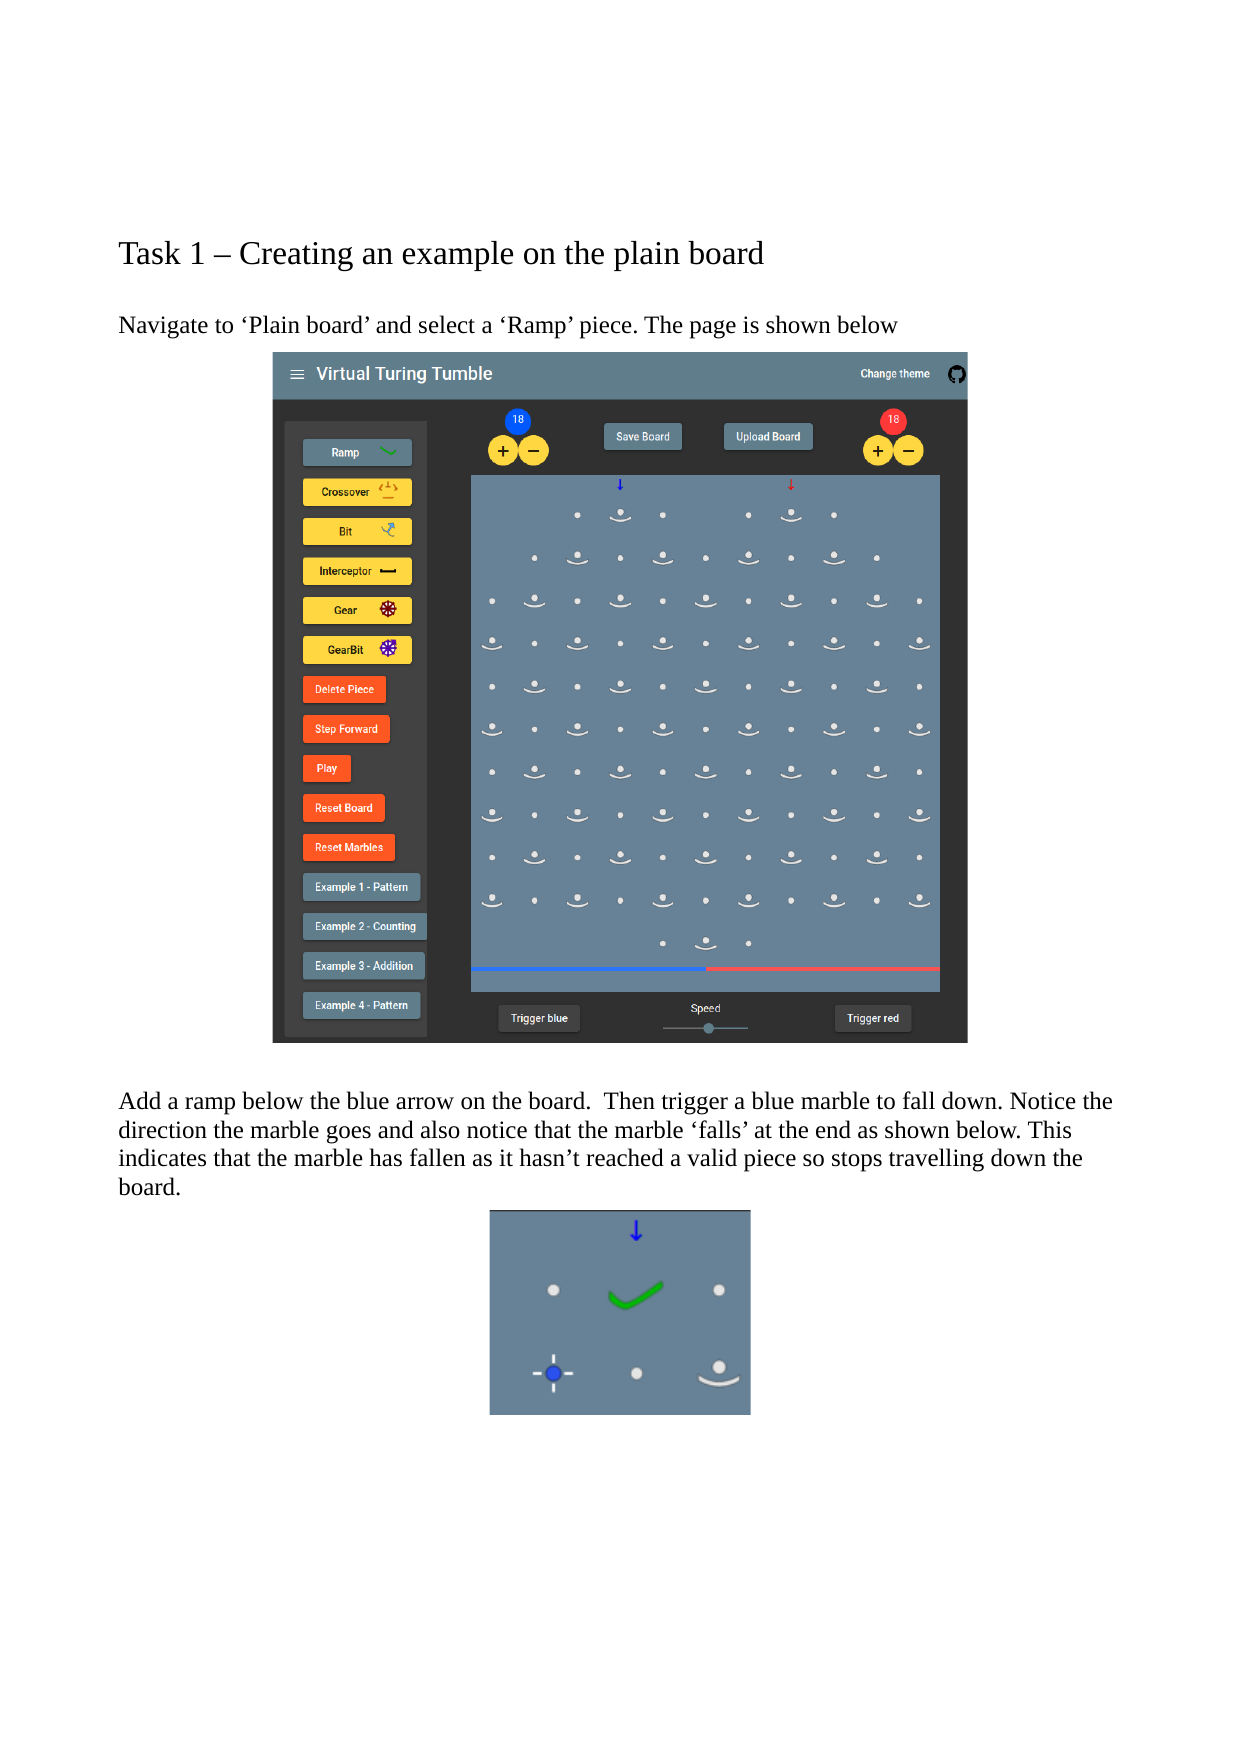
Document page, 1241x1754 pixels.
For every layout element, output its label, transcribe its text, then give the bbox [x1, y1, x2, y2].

picture [272, 352, 968, 1043]
text Add a ramp below the blue arrow on the board. Then trigger a blue marble to fall down. Notice the direction the marble goes and also notice that the marble ‘falls’ at the end as shown below. This indicates that the marble has fallen as it hasn’t reached a valid piece so stops travelling down the board. [118, 1086, 1122, 1201]
text Task 1 – Creating an example on the plain board [118, 233, 1122, 271]
text Navigate to ‘Plain board’ and select a ‘Ramp’ piece. The page is shown below [118, 310, 1122, 338]
picture [489, 1210, 751, 1415]
